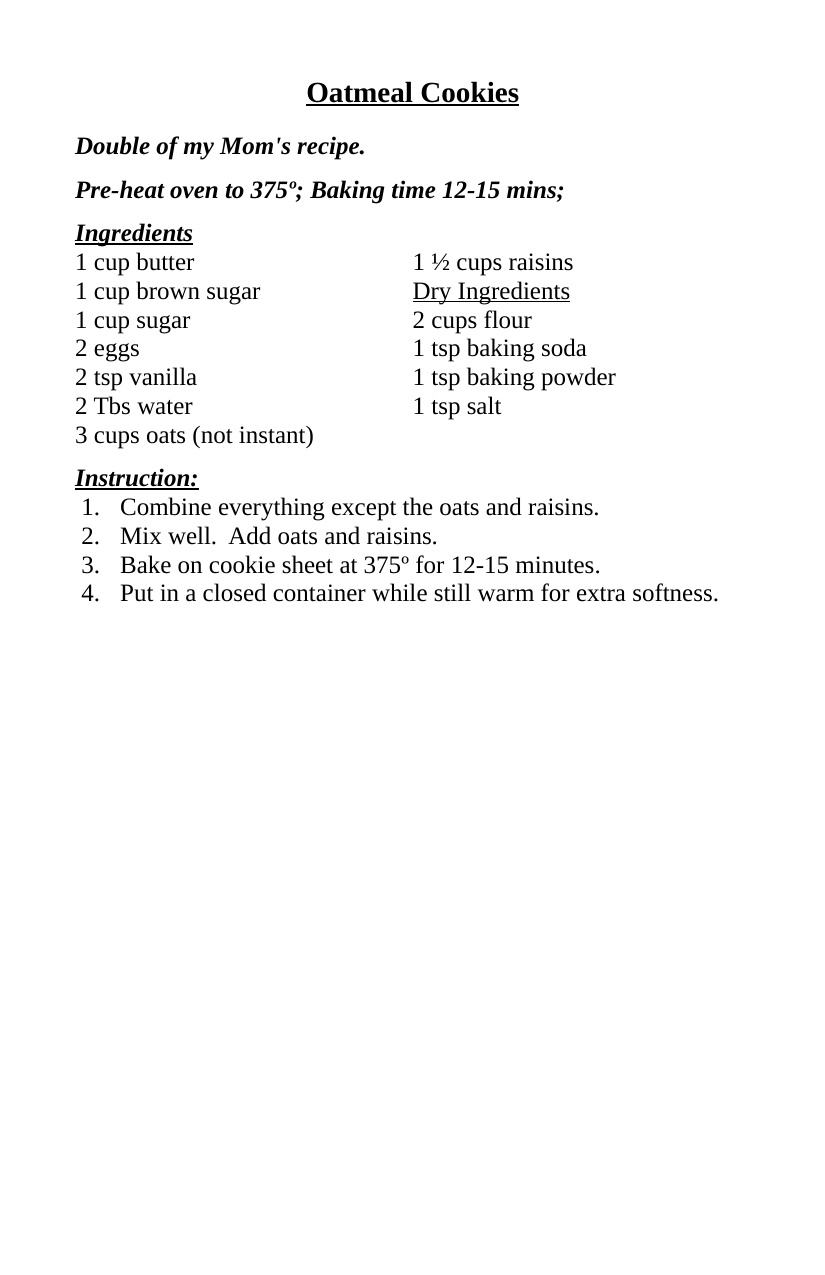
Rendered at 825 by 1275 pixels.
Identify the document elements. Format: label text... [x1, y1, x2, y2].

text 2 Tbs water [75, 391, 412, 420]
text 3 cups oats (not instant) [75, 420, 412, 448]
text 2 cups flour [412, 305, 750, 333]
text 1 tsp baking powder [412, 362, 750, 391]
list Mix well. Add oats and raisins. [75, 521, 750, 550]
text 2 eggs [75, 333, 412, 362]
text 1 cup brown sugar [75, 276, 412, 305]
text 1 cup sugar [75, 305, 412, 333]
text 1 ½ cups raisins [412, 247, 750, 276]
text 1 tsp baking soda [412, 333, 750, 362]
text Dry Ingredients [412, 276, 750, 305]
list Put in a closed container while still warm for extra softness. [75, 578, 750, 607]
list Combine everything except the oats and raisins. [75, 492, 750, 521]
subtitle Oatmeal Cookies [75, 75, 750, 108]
subtitle Pre-heat oven to 375º; Baking time 12-15 mins; [75, 175, 750, 203]
subtitle Double of my Mom's recipe. [75, 131, 750, 160]
text 1 cup butter [75, 247, 412, 276]
subtitle Instruction: [75, 463, 750, 492]
text 2 tsp vanilla [75, 362, 412, 391]
subtitle Ingredients [75, 218, 750, 247]
list Bake on cookie sheet at 375º for 12-15 minutes. [75, 550, 750, 578]
text 1 tsp salt [412, 391, 750, 420]
